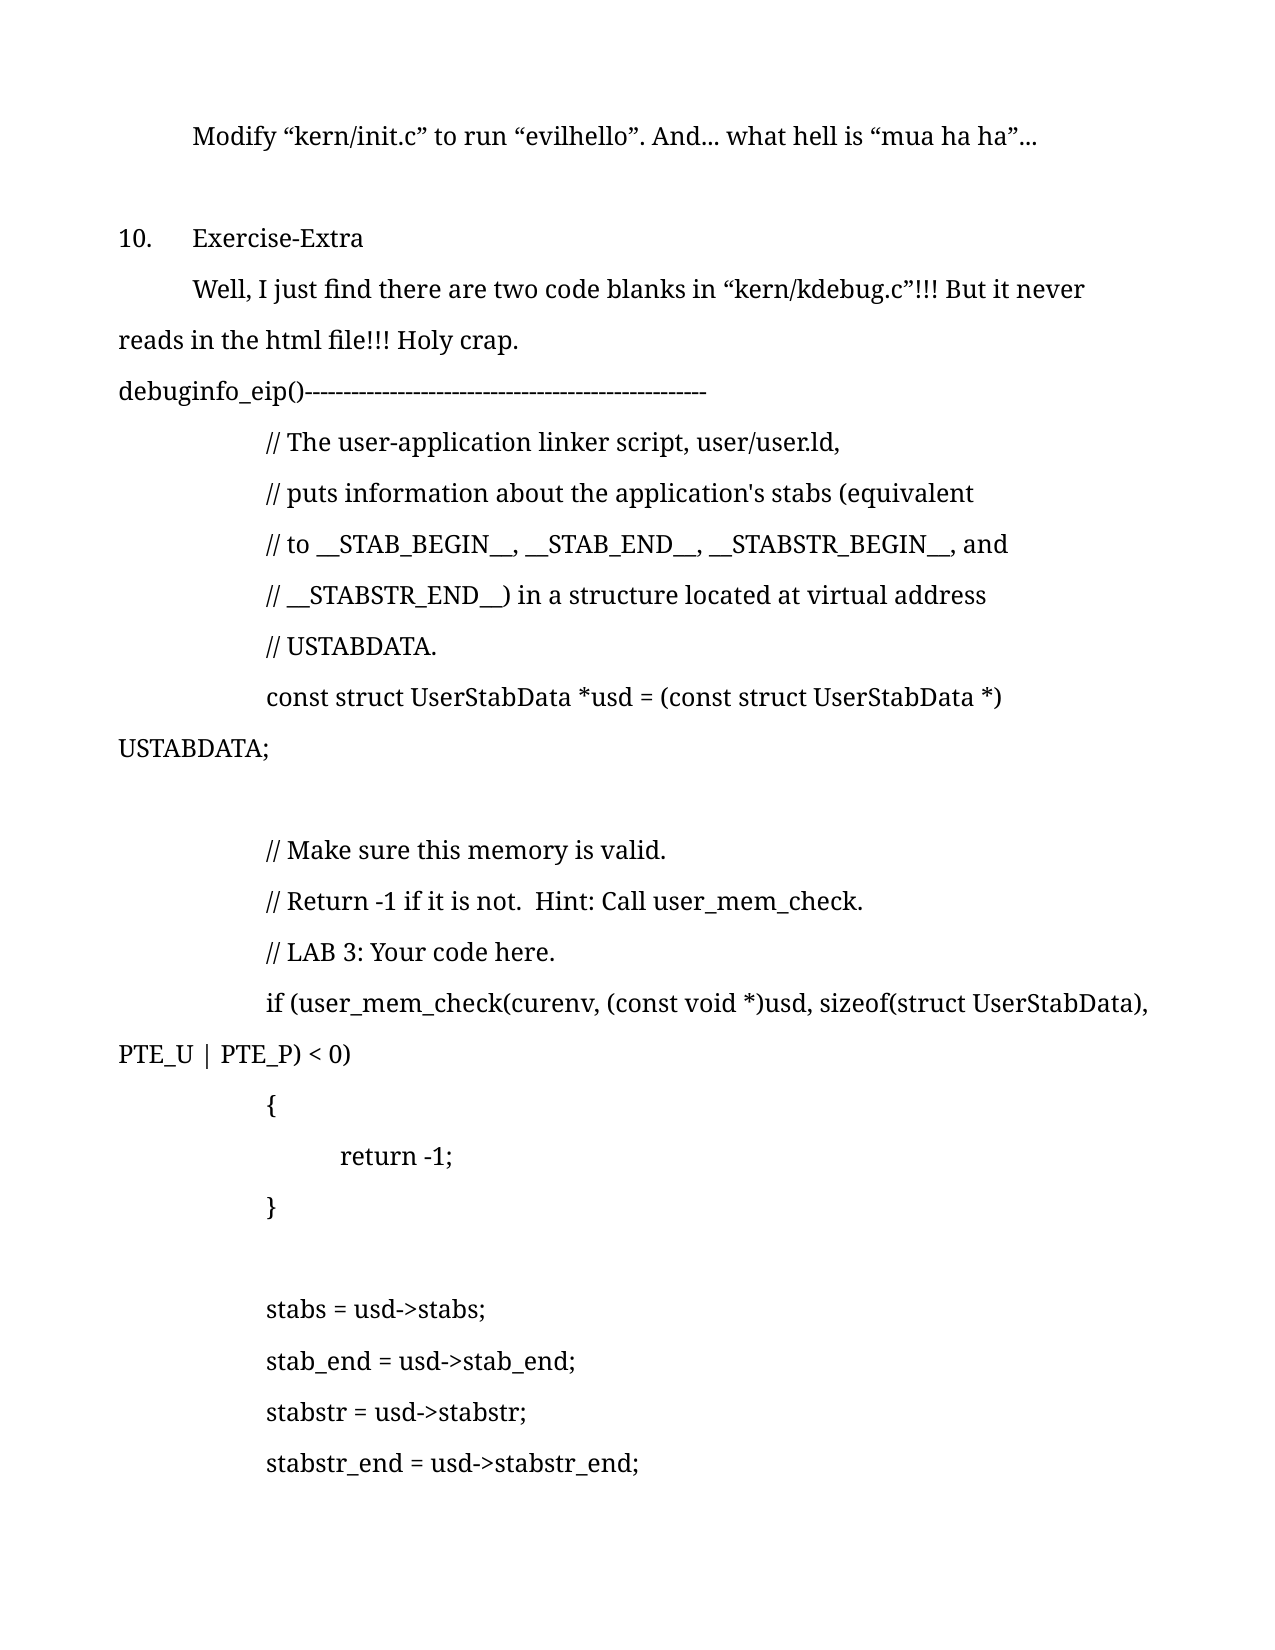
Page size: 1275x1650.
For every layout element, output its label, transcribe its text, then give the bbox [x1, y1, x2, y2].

text // Make sure this memory is valid. [118, 833, 1157, 867]
text // to __STAB_BEGIN__, __STAB_END__, __STABSTR_BEGIN__, and [118, 526, 1157, 561]
text // USTABDATA. [118, 628, 1157, 663]
text stabstr_end = usd->stabstr_end; [118, 1445, 1157, 1479]
text stabstr = usd->stabstr; [118, 1394, 1157, 1428]
text stabs = usd->stabs; [118, 1292, 1157, 1326]
text const struct UserStabData *usd = (const struct UserStabData *) USTABDATA; [118, 679, 1157, 765]
text return -1; [118, 1139, 1157, 1173]
text } [118, 1190, 1157, 1224]
text if (user_mem_check(curenv, (const void *)usd, sizeof(struct UserStabData), PTE_U | PTE_P) < 0) [118, 986, 1157, 1071]
text Modify “kern/init.c” to run “evilhello”. And... what hell is “mua ha ha”... 10. Exercise-Extra Well, I just find there are two code blanks in “kern/kdebug.c”!!! But it never reads in the html file!!! Holy crap. debuginfo_eip()---------------------------------------------------- // The user-application linker script, user/user.ld, [118, 118, 1157, 458]
text { [118, 1088, 1157, 1122]
text // LAB 3: Your code here. [118, 935, 1157, 969]
text stab_end = usd->stab_end; [118, 1343, 1157, 1377]
text // __STABSTR_END__) in a structure located at virtual address [118, 577, 1157, 612]
text // Return -1 if it is not. Hint: Call user_mem_check. [118, 884, 1157, 918]
text // puts information about the application's stabs (equivalent [118, 475, 1157, 509]
